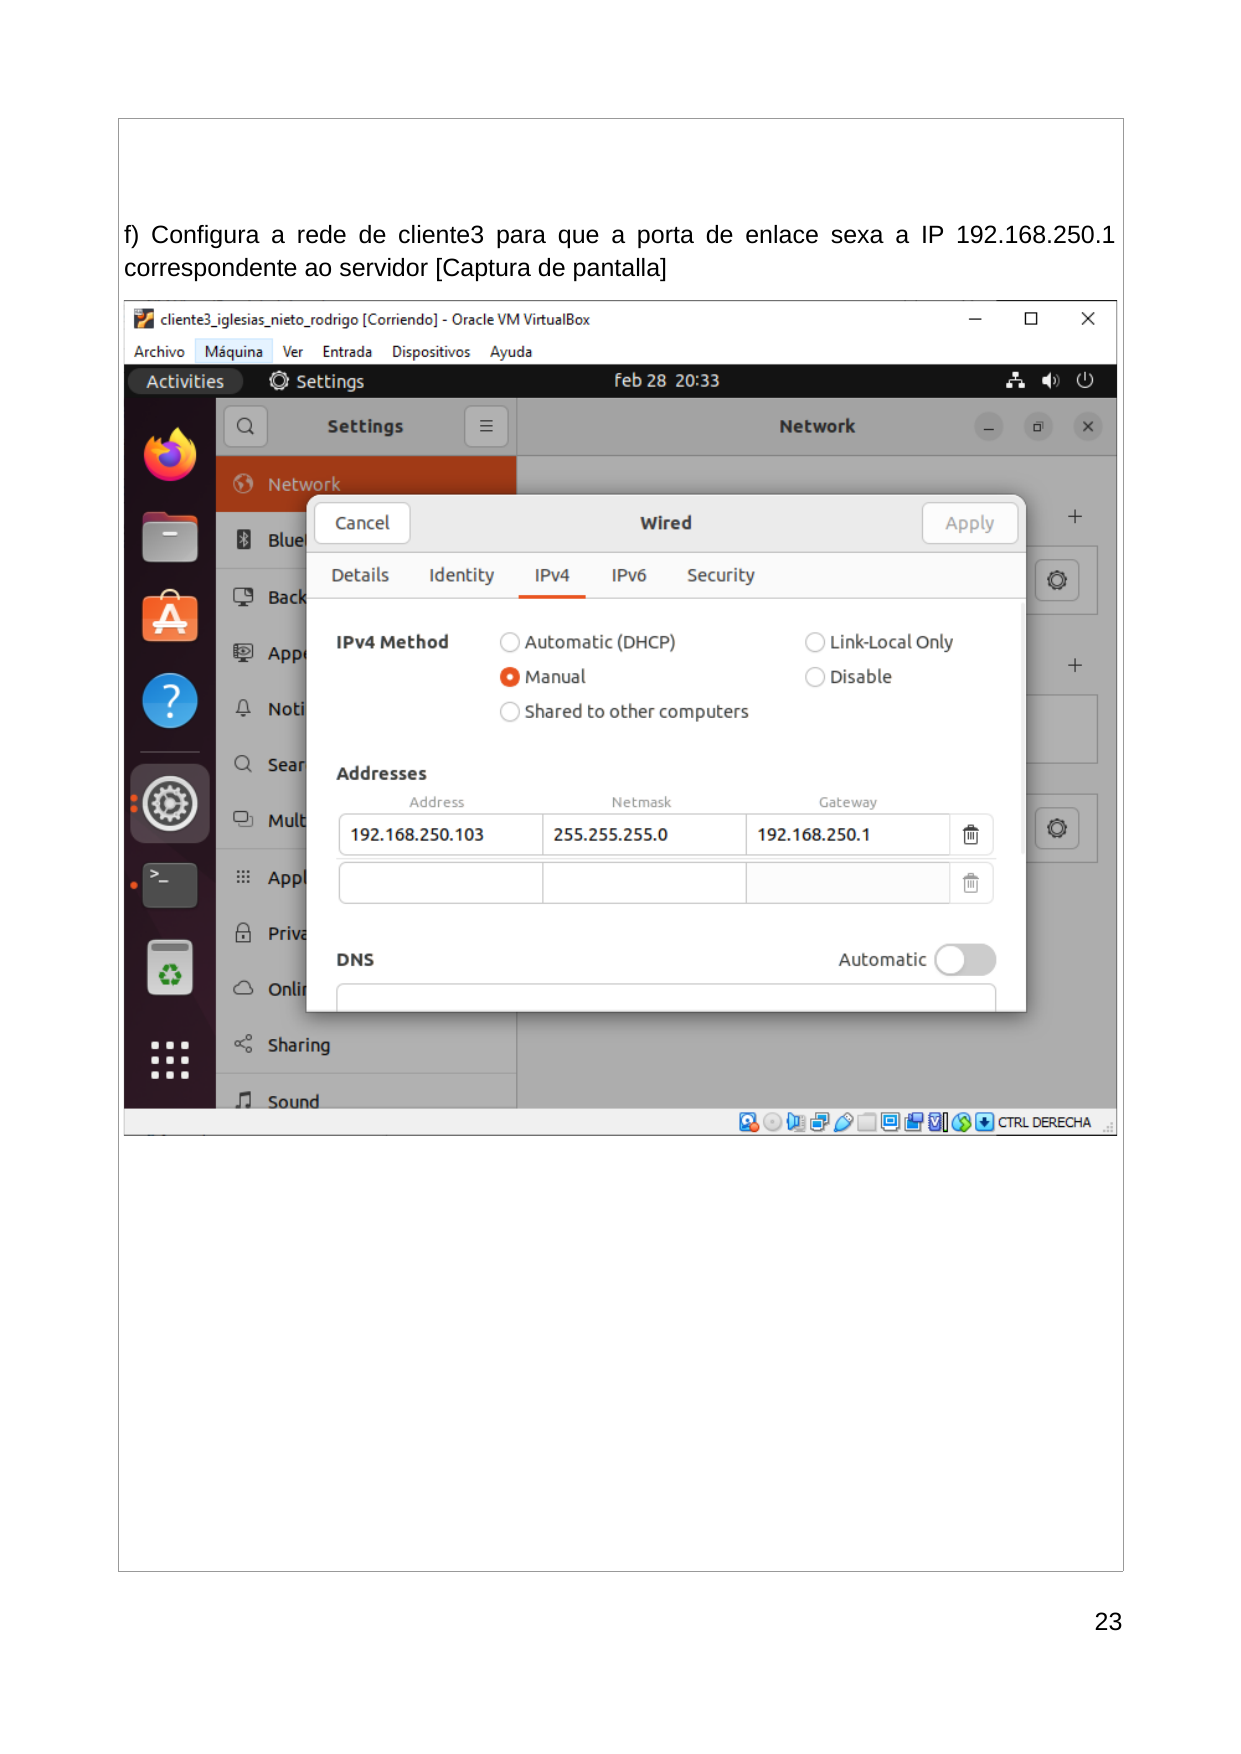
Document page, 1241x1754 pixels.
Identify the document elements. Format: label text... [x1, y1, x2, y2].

table_cell f) Configura a rede de cliente3 para que a porta de enlace sexa a IP 192.168.250.1 correspondente ao servidor [Captura de pantalla] [119, 119, 1123, 1571]
picture [123, 300, 1118, 1136]
